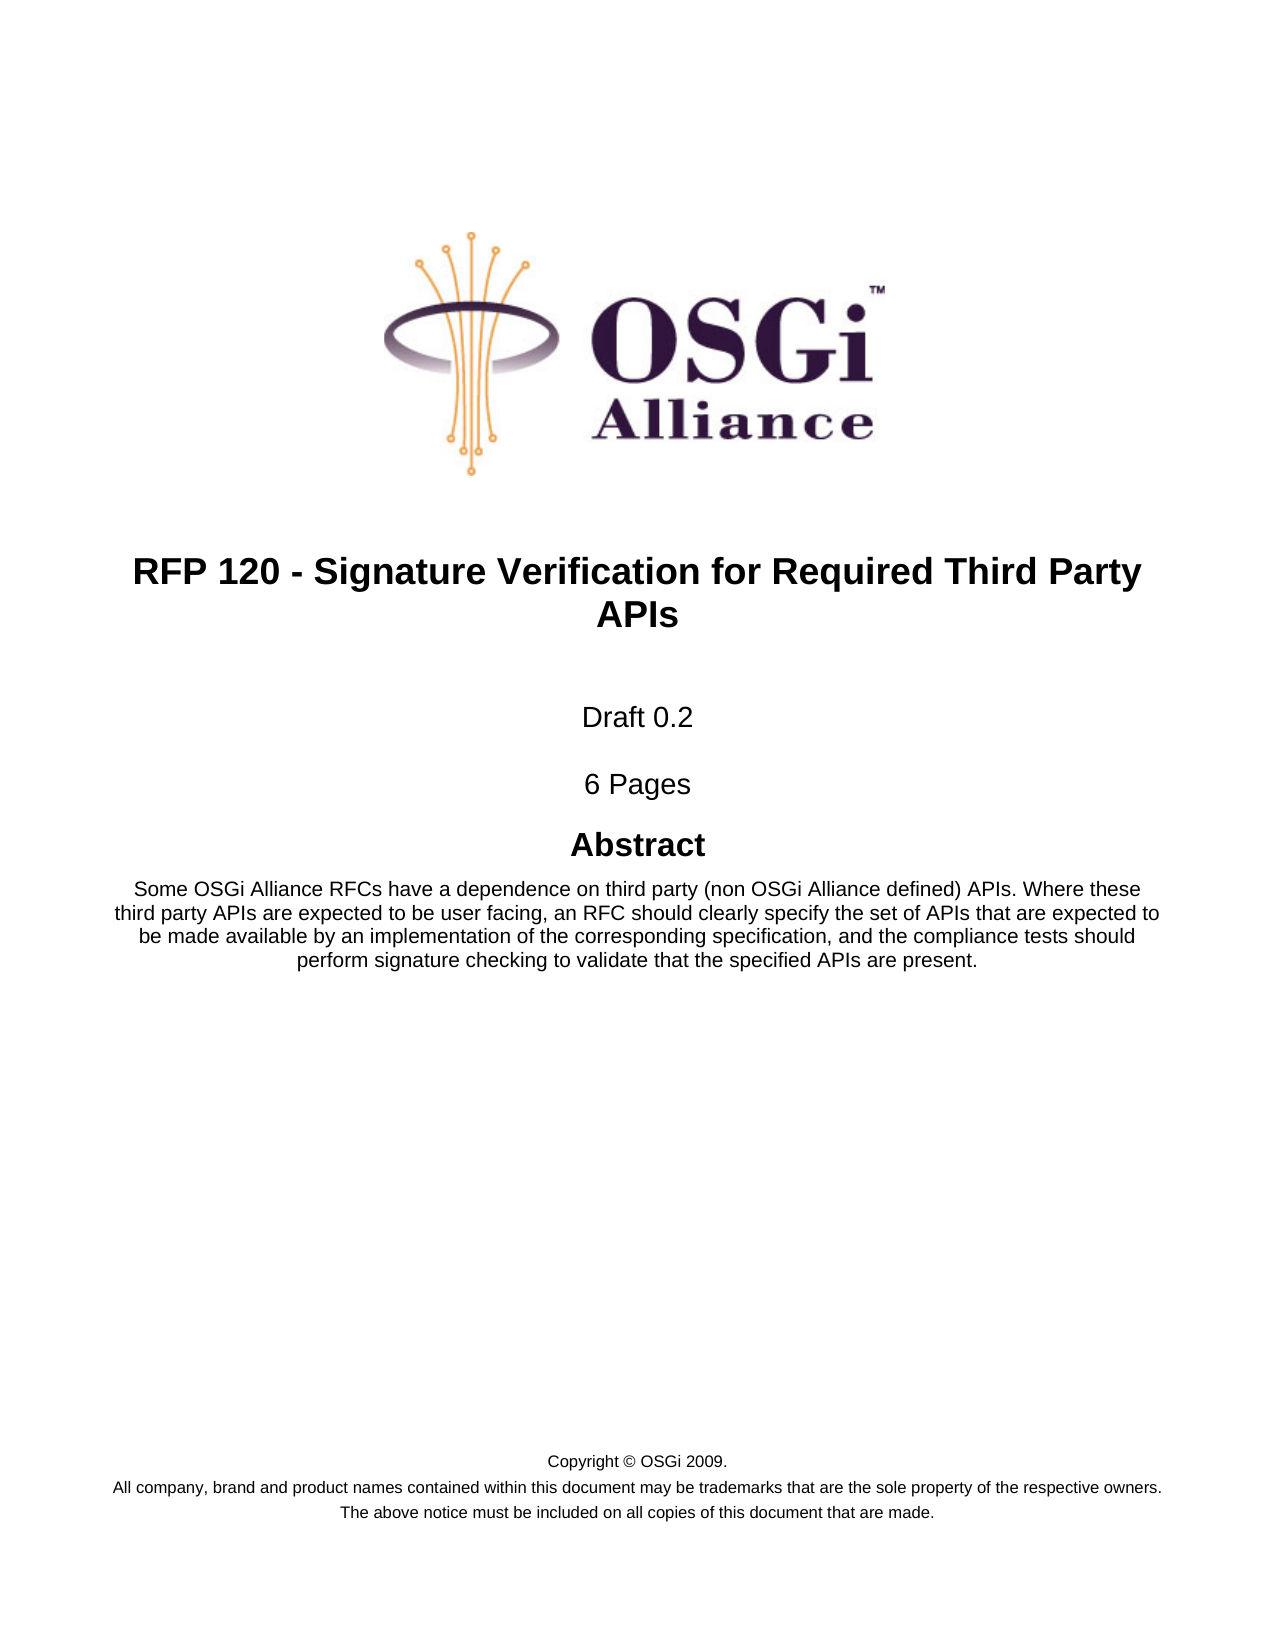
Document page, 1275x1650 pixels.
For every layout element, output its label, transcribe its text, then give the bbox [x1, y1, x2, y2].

text Some OSGi Alliance RFCs have a dependence on third party (non OSGi Alliance defined) APIs. Where these third party APIs are expected to be user facing, an RFC should clearly specify the set of APIs that are expected to be made available by an implementation of the corresponding specification, and the compliance tests should perform signature checking to validate that the specified APIs are present. [112, 876, 1162, 972]
title RFP 120 - Signature Verification for Required Third Party APIs [112, 549, 1162, 635]
text Abstract [112, 826, 1162, 864]
title Draft 0.2 6 Pages [112, 700, 1162, 801]
picture [383, 232, 886, 476]
